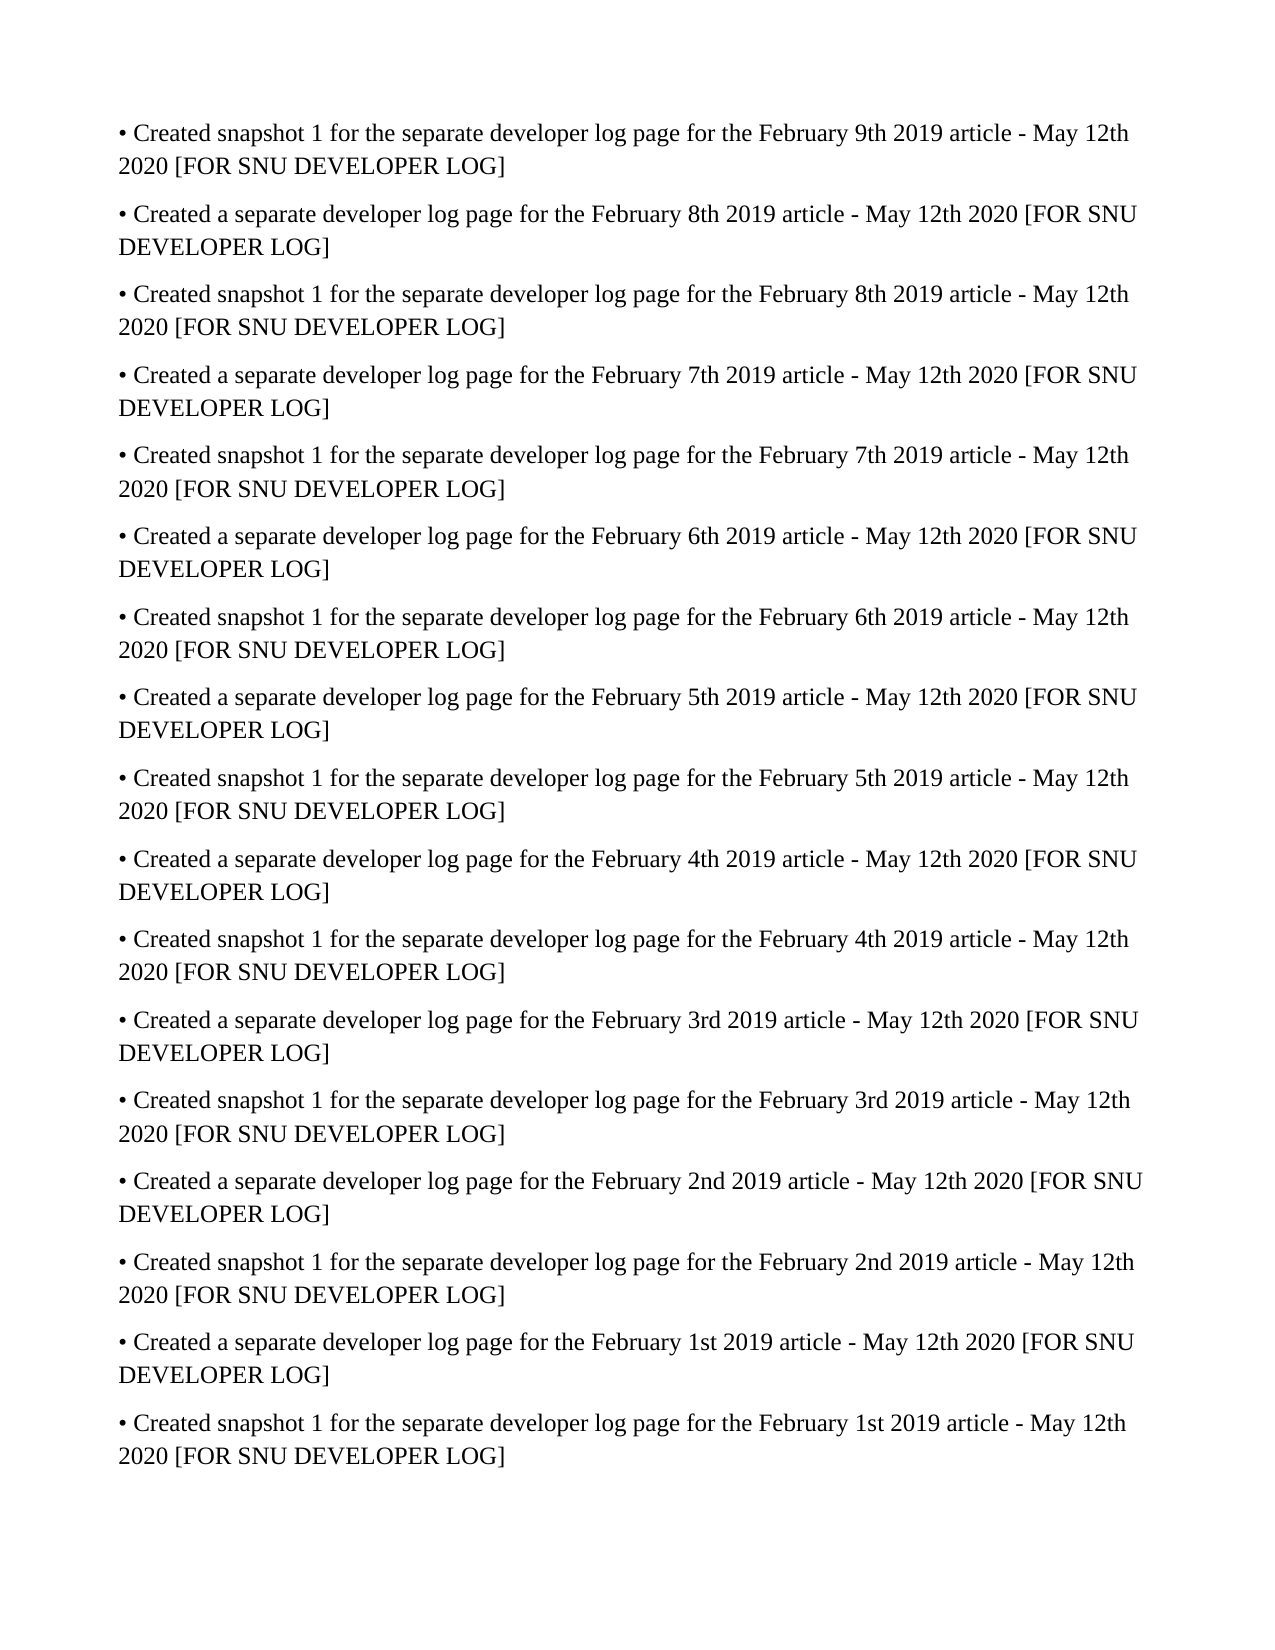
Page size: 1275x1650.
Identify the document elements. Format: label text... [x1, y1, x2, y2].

text • Created a separate developer log page for the February 1st 2019 article - May 12th 2020 [FOR SNU DEVELOPER LOG] [118, 1327, 1157, 1389]
text • Created snapshot 1 for the separate developer log page for the February 9th 2019 article - May 12th 2020 [FOR SNU DEVELOPER LOG] [118, 118, 1157, 180]
text • Created a separate developer log page for the February 5th 2019 article - May 12th 2020 [FOR SNU DEVELOPER LOG] [118, 682, 1157, 744]
text • Created snapshot 1 for the separate developer log page for the February 1st 2019 article - May 12th 2020 [FOR SNU DEVELOPER LOG] [118, 1408, 1157, 1470]
text • Created a separate developer log page for the February 2nd 2019 article - May 12th 2020 [FOR SNU DEVELOPER LOG] [118, 1166, 1157, 1228]
text • Created snapshot 1 for the separate developer log page for the February 3rd 2019 article - May 12th 2020 [FOR SNU DEVELOPER LOG] [118, 1086, 1157, 1147]
text • Created snapshot 1 for the separate developer log page for the February 6th 2019 article - May 12th 2020 [FOR SNU DEVELOPER LOG] [118, 602, 1157, 664]
text • Created snapshot 1 for the separate developer log page for the February 2nd 2019 article - May 12th 2020 [FOR SNU DEVELOPER LOG] [118, 1247, 1157, 1309]
text • Created a separate developer log page for the February 4th 2019 article - May 12th 2020 [FOR SNU DEVELOPER LOG] [118, 844, 1157, 906]
text • Created snapshot 1 for the separate developer log page for the February 5th 2019 article - May 12th 2020 [FOR SNU DEVELOPER LOG] [118, 763, 1157, 825]
text • Created a separate developer log page for the February 6th 2019 article - May 12th 2020 [FOR SNU DEVELOPER LOG] [118, 521, 1157, 583]
text • Created a separate developer log page for the February 8th 2019 article - May 12th 2020 [FOR SNU DEVELOPER LOG] [118, 199, 1157, 261]
text • Created snapshot 1 for the separate developer log page for the February 7th 2019 article - May 12th 2020 [FOR SNU DEVELOPER LOG] [118, 441, 1157, 502]
text • Created snapshot 1 for the separate developer log page for the February 8th 2019 article - May 12th 2020 [FOR SNU DEVELOPER LOG] [118, 279, 1157, 341]
text • Created a separate developer log page for the February 3rd 2019 article - May 12th 2020 [FOR SNU DEVELOPER LOG] [118, 1005, 1157, 1067]
text • Created a separate developer log page for the February 7th 2019 article - May 12th 2020 [FOR SNU DEVELOPER LOG] [118, 360, 1157, 422]
text • Created snapshot 1 for the separate developer log page for the February 4th 2019 article - May 12th 2020 [FOR SNU DEVELOPER LOG] [118, 924, 1157, 986]
